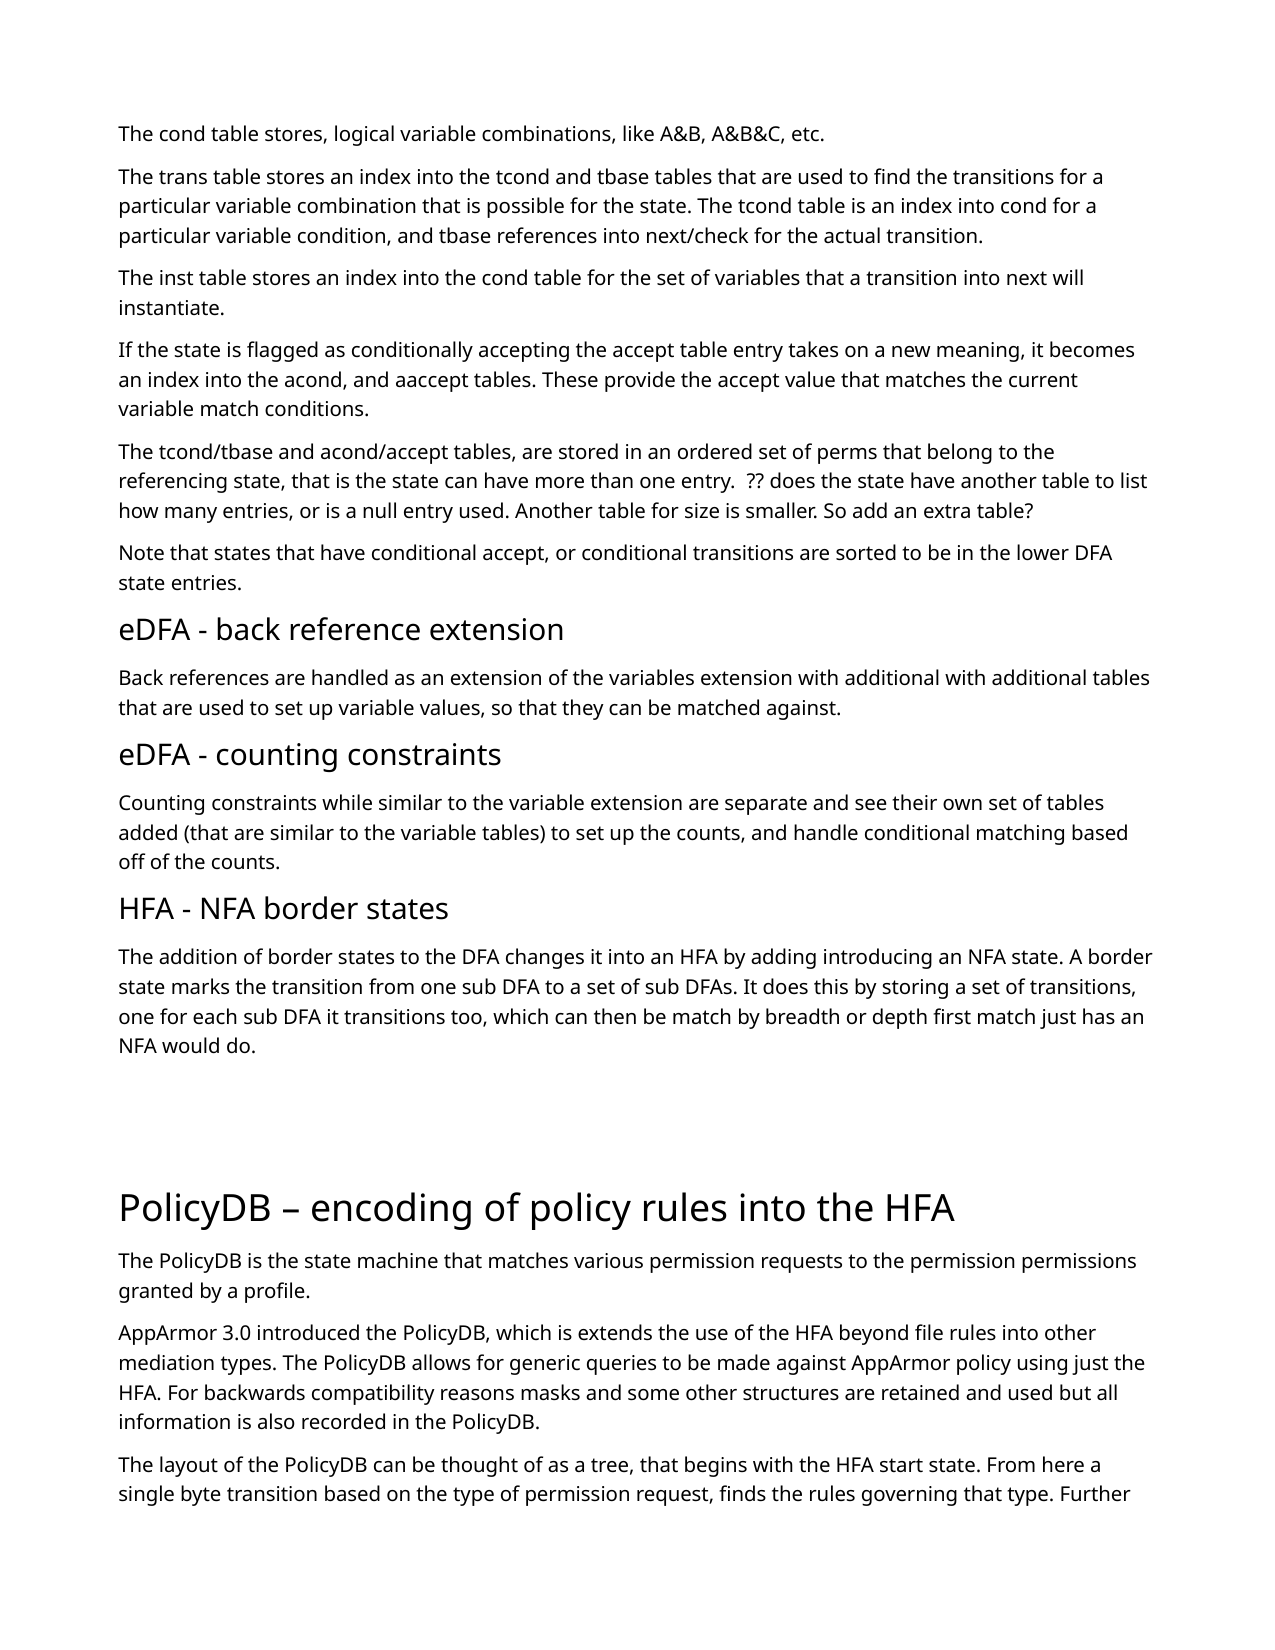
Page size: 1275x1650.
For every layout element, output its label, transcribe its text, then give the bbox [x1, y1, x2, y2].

text The inst table stores an index into the cond table for the set of variables that a transition into next will instantiate. [118, 262, 1157, 321]
subtitle PolicyDB – encoding of policy rules into the HFA [118, 1182, 1157, 1233]
text The trans table stores an index into the tcond and tbase tables that are used to find the transitions for a particular variable combination that is possible for the state. The tcond table is an index into cond for a particular variable condition, and tbase references into next/check for the actual transition. [118, 160, 1157, 249]
text The PolicyDB is the state machine that matches various permission requests to the permission permissions granted by a profile. [118, 1245, 1157, 1304]
text The layout of the PolicyDB can be thought of as a tree, that begins with the HFA start state. From here a single byte transition based on the type of permission request, finds the rules governing that type. Further [118, 1448, 1157, 1508]
text The tcond/tbase and acond/accept tables, are stored in an ordered set of perms that belong to the referencing state, that is the state can have more than one entry. ?? does the state have another table to list how many entries, or is a null entry used. Another table for size is smaller. So add an extra table? [118, 435, 1157, 524]
text Counting constraints while similar to the variable extension are separate and see their own set of tables added (that are similar to the variable tables) to set up the counts, and handle conditional matching based off of the counts. [118, 786, 1157, 876]
text Back references are handled as an extension of the variables extension with additional with additional tables that are used to set up variable values, so that they can be matched against. [118, 662, 1157, 721]
text If the state is flagged as conditionally accepting the accept table entry takes on a new meaning, it becomes an index into the acond, and aaccept tables. These provide the accept value that matches the current variable match conditions. [118, 334, 1157, 423]
text AppArmor 3.0 introduced the PolicyDB, which is extends the use of the HFA beyond file rules into other mediation types. The PolicyDB allows for generic queries to be made against AppArmor policy using just the HFA. For backwards compatibility reasons masks and some other structures are retained and used but all information is also recorded in the PolicyDB. [118, 1317, 1157, 1436]
subtitle eDFA - counting constraints [118, 733, 1157, 774]
text Note that states that have conditional accept, or conditional transitions are sorted to be in the lower DFA state entries. [118, 537, 1157, 596]
text The cond table stores, logical variable combinations, like A&B, A&B&C, etc. [118, 118, 1157, 148]
subtitle HFA - NFA border states [118, 888, 1157, 928]
subtitle eDFA - back reference extension [118, 609, 1157, 649]
text The addition of border states to the DFA changes it into an HFA by adding introducing an NFA state. A border state marks the transition from one sub DFA to a set of sub DFAs. It does this by storing a set of transitions, one for each sub DFA it transitions too, which can then be match by breadth or depth first match just has an NFA would do. [118, 941, 1157, 1060]
